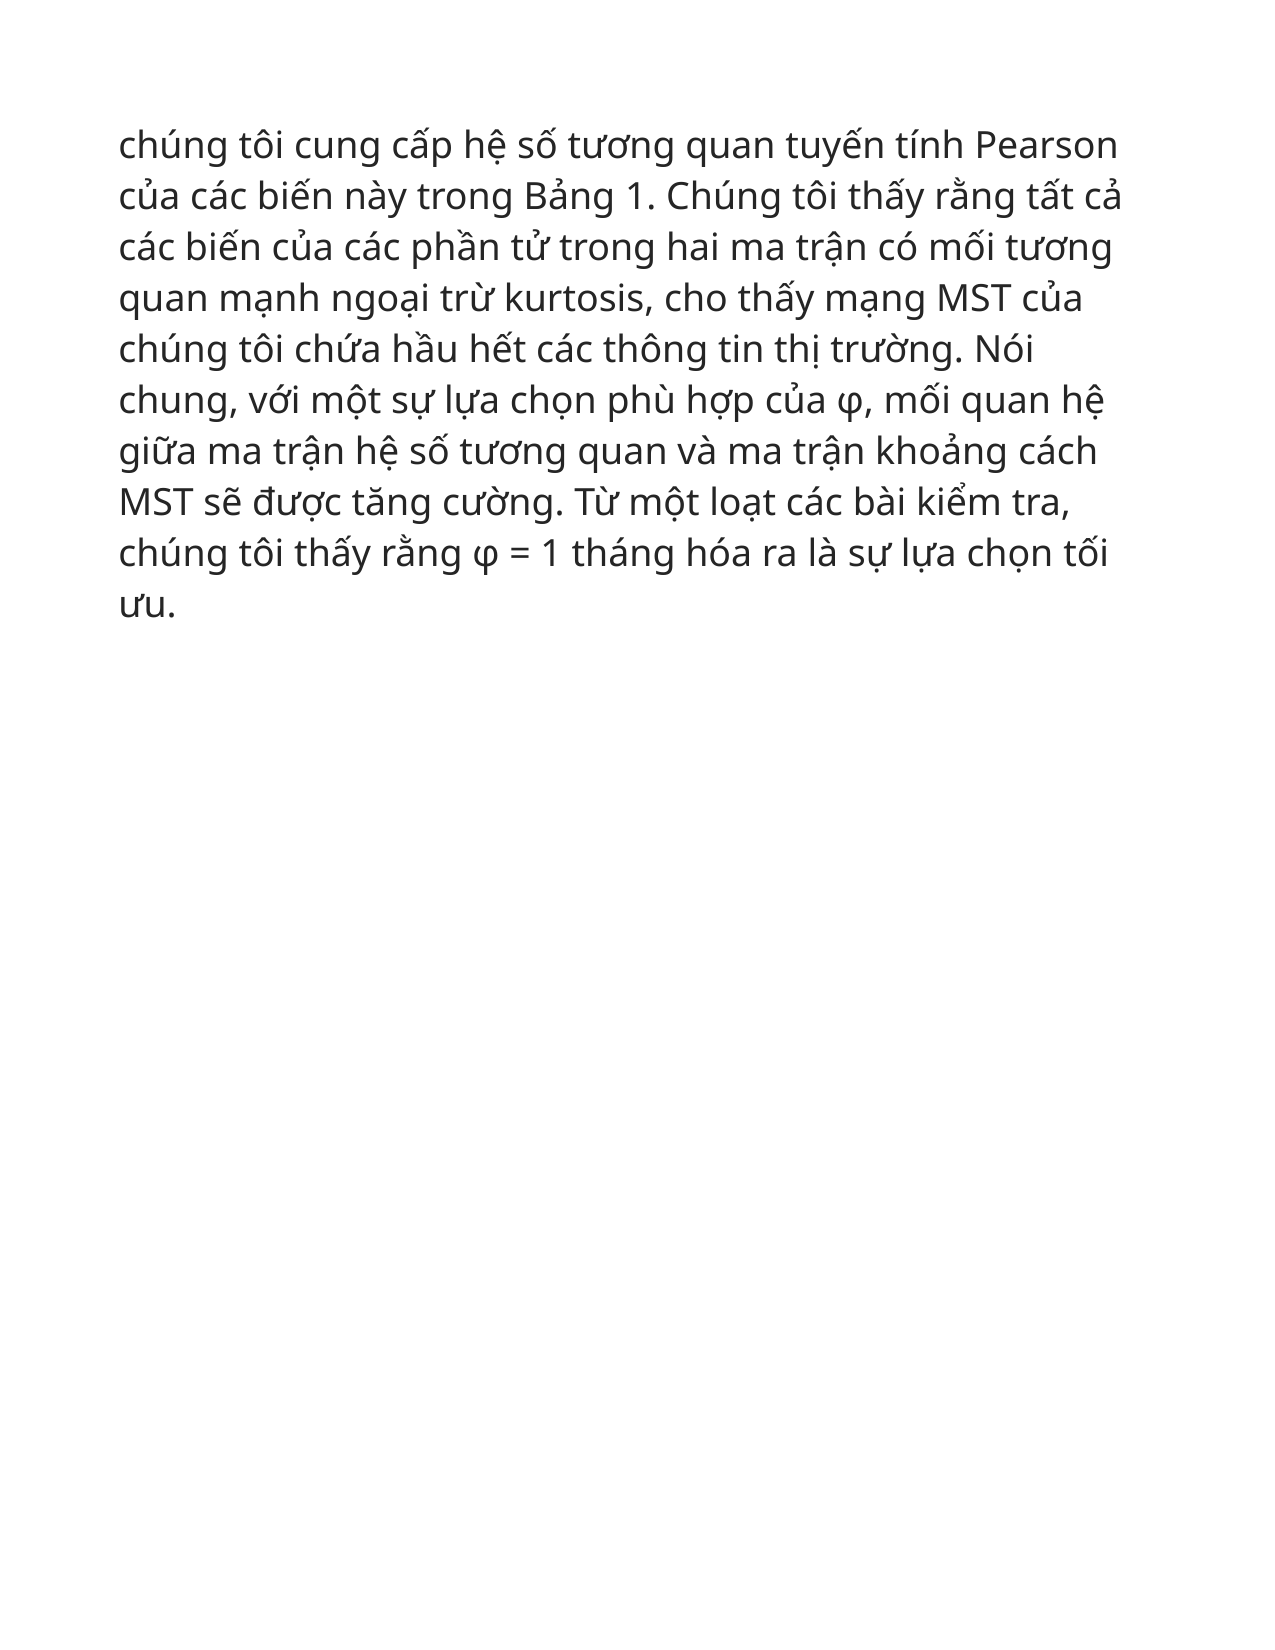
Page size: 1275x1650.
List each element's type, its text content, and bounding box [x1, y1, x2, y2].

text chúng tôi cung cấp hệ số tương quan tuyến tính Pearson của các biến này trong Bảng 1. Chúng tôi thấy rằng tất cả các biến của các phần tử trong hai ma trận có mối tương quan mạnh ngoại trừ kurtosis, cho thấy mạng MST của chúng tôi chứa hầu hết các thông tin thị trường. Nói chung, với một sự lựa chọn phù hợp của φ, mối quan hệ giữa ma trận hệ số tương quan và ma trận khoảng cách MST sẽ được tăng cường. Từ một loạt các bài kiểm tra, chúng tôi thấy rằng φ = 1 tháng hóa ra là sự lựa chọn tối ưu. [118, 118, 1157, 628]
